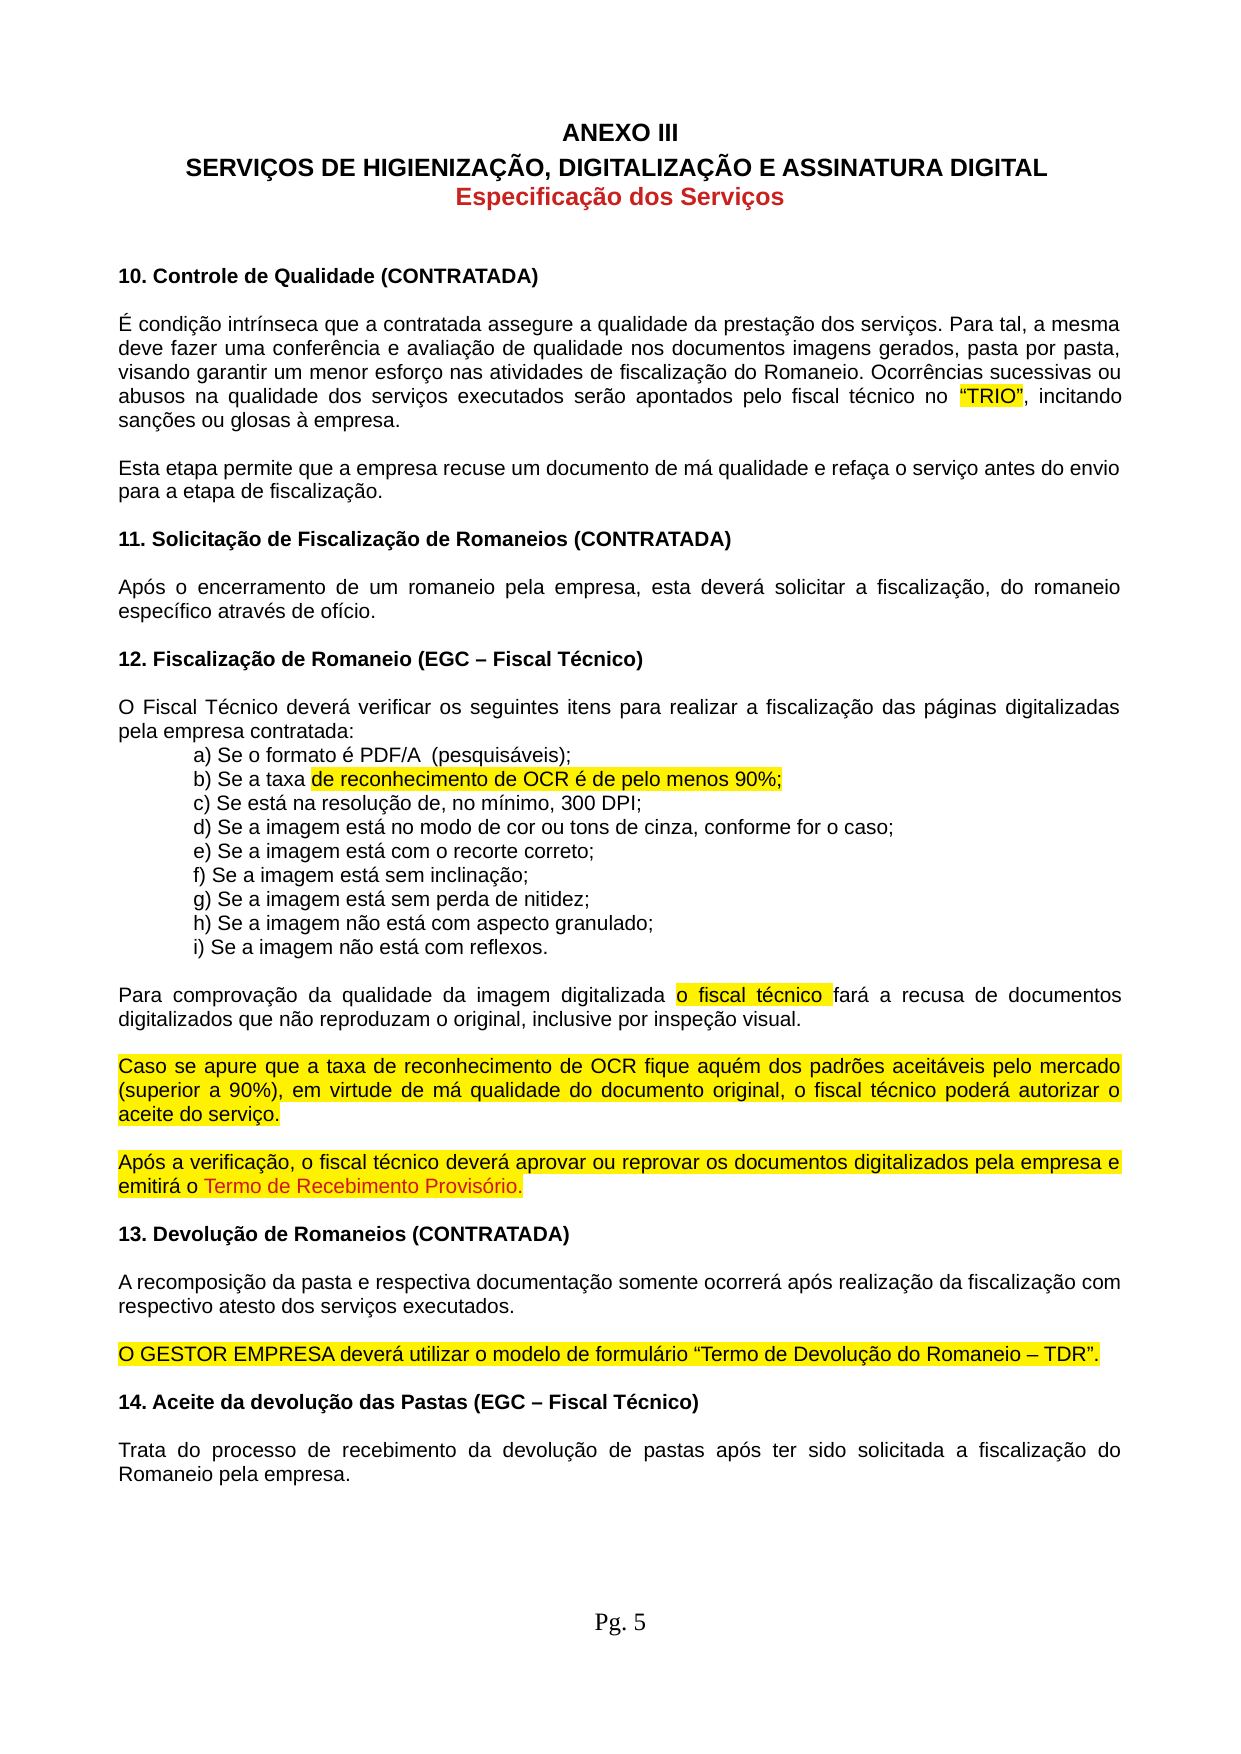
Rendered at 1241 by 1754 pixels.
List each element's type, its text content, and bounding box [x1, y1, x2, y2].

text Após a verificação, o fiscal técnico deverá aprovar ou reprovar os documentos digitalizados pela empresa e emitirá o Termo de Recebimento Provisório. [118, 1150, 1122, 1198]
text Trata do processo de recebimento da devolução de pastas após ter sido solicitada a fiscalização do Romaneio pela empresa. [118, 1438, 1122, 1486]
text e) Se a imagem está com o recorte correto; [193, 839, 1122, 863]
text g) Se a imagem está sem perda de nitidez; [193, 887, 1122, 911]
text f) Se a imagem está sem inclinação; [193, 863, 1122, 887]
text 11. Solicitação de Fiscalização de Romaneios (CONTRATADA) [118, 527, 1122, 551]
text Caso se apure que a taxa de reconhecimento de OCR fique aquém dos padrões aceitáveis pelo mercado (superior a 90%), em virtude de má qualidade do documento original, o fiscal técnico poderá autorizar o aceite do serviço. [118, 1054, 1122, 1126]
text c) Se está na resolução de, no mínimo, 300 DPI; [193, 791, 1122, 815]
text a) Se o formato é PDF/A (pesquisáveis); [193, 743, 1122, 767]
text O GESTOR EMPRESA deverá utilizar o modelo de formulário “Termo de Devolução do Romaneio – TDR”. [118, 1342, 1122, 1366]
text Para comprovação da qualidade da imagem digitalizada o fiscal técnico fará a recusa de documentos digitalizados que não reproduzam o original, inclusive por inspeção visual. [118, 982, 1122, 1030]
text Esta etapa permite que a empresa recuse um documento de má qualidade e refaça o serviço antes do envio para a etapa de fiscalização. [118, 455, 1122, 503]
text Após o encerramento de um romaneio pela empresa, esta deverá solicitar a fiscalização, do romaneio específico através de ofício. [118, 575, 1122, 623]
text 14. Aceite da devolução das Pastas (EGC – Fiscal Técnico) [118, 1390, 1122, 1414]
text 10. Controle de Qualidade (CONTRATADA) [118, 264, 1122, 288]
text b) Se a taxa de reconhecimento de OCR é de pelo menos 90%; [193, 767, 1122, 791]
text O Fiscal Técnico deverá verificar os seguintes itens para realizar a fiscalização das páginas digitalizadas pela empresa contratada: [118, 695, 1122, 743]
text h) Se a imagem não está com aspecto granulado; [193, 911, 1122, 934]
text d) Se a imagem está no modo de cor ou tons de cinza, conforme for o caso; [193, 815, 1122, 839]
text i) Se a imagem não está com reflexos. [193, 934, 1122, 958]
text A recomposição da pasta e respectiva documentação somente ocorrerá após realização da fiscalização com respectivo atesto dos serviços executados. [118, 1270, 1122, 1318]
text 13. Devolução de Romaneios (CONTRATADA) [118, 1222, 1122, 1246]
text 12. Fiscalização de Romaneio (EGC – Fiscal Técnico) [118, 647, 1122, 671]
text É condição intrínseca que a contratada assegure a qualidade da prestação dos serviços. Para tal, a mesma deve fazer uma conferência e avaliação de qualidade nos documentos imagens gerados, pasta por pasta, visando garantir um menor esforço nas atividades de fiscalização do Romaneio. Ocorrências sucessivas ou abusos na qualidade dos serviços executados serão apontados pelo fiscal técnico no “TRIO”, incitando sanções ou glosas à empresa. [118, 312, 1122, 431]
